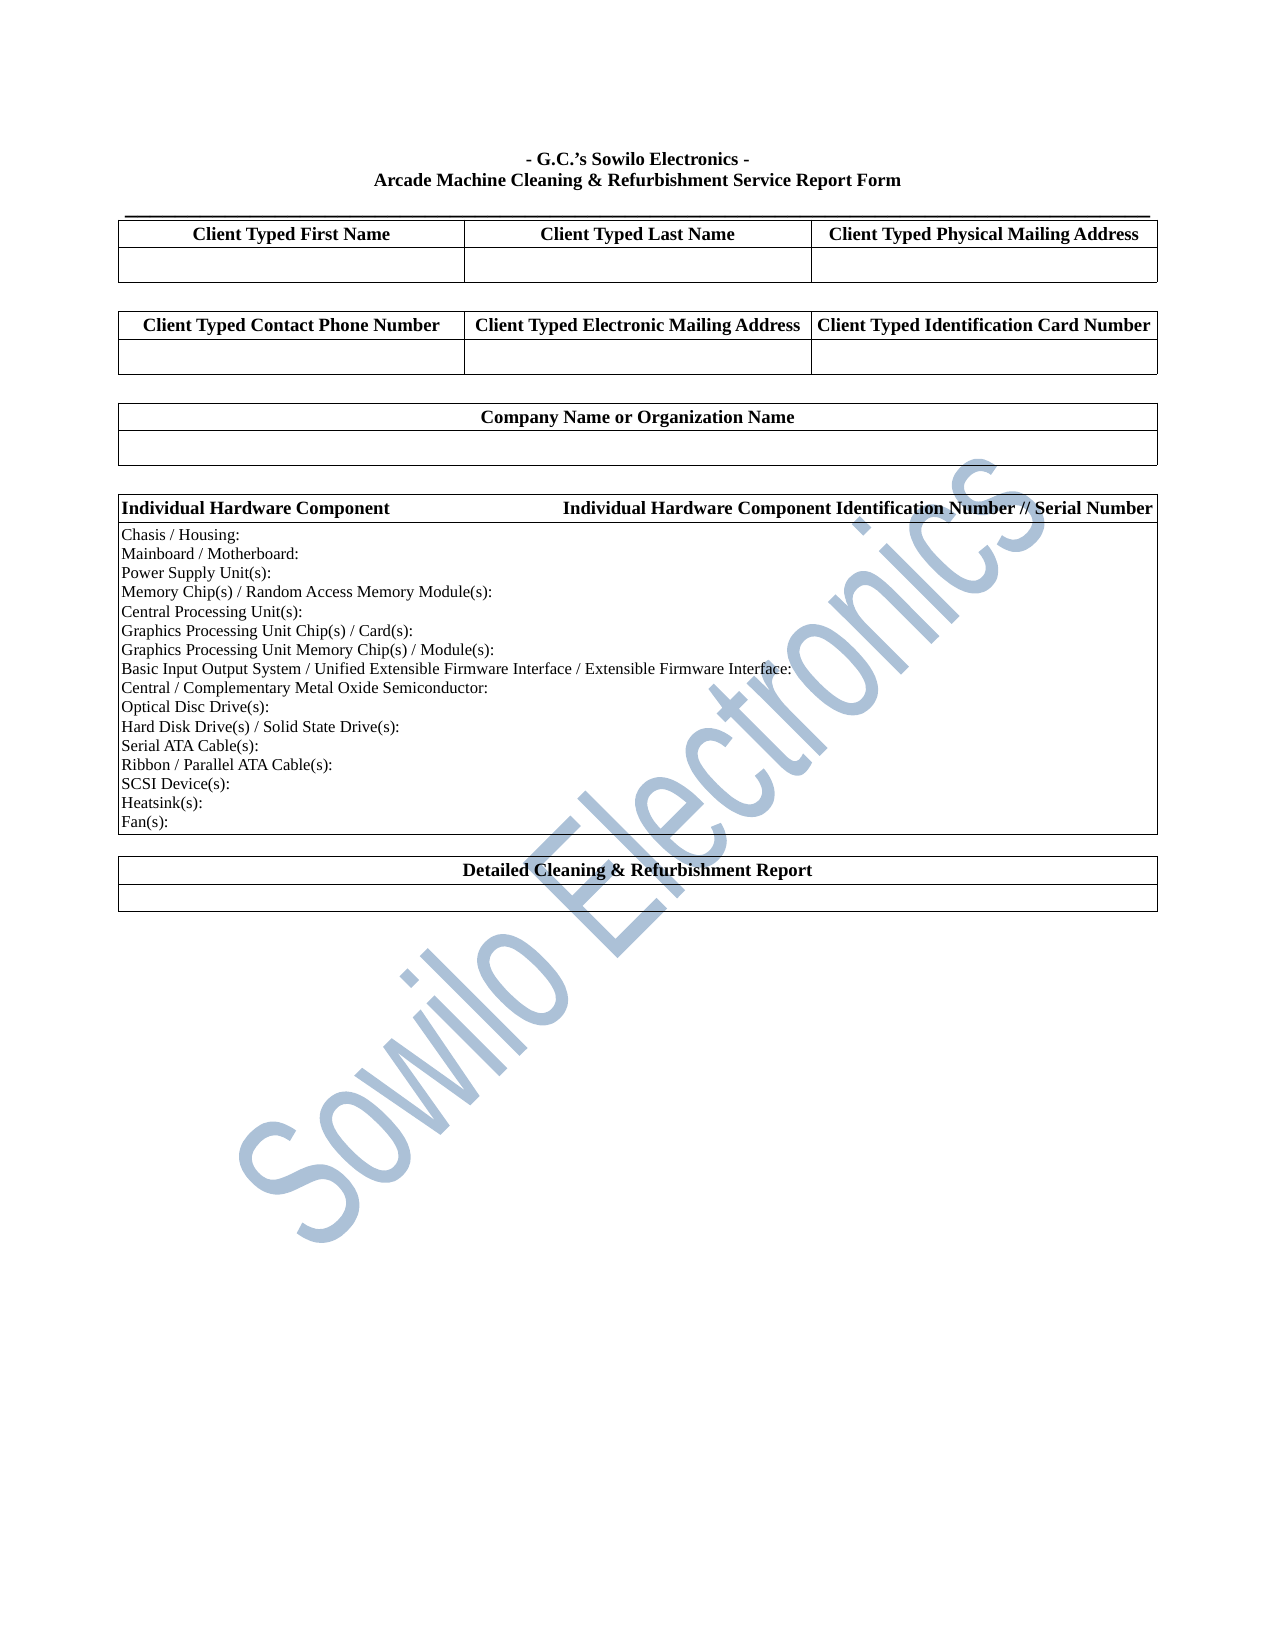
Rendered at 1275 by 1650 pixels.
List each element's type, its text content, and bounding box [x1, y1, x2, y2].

table_header Client Typed Physical Mailing Address [812, 221, 1157, 247]
table_header Detailed Cleaning & Refurbishment Report [653, 857, 1157, 884]
table_cell [465, 340, 811, 373]
text - G.C.’s Sowilo Electronics - [118, 148, 1157, 169]
table_cell [119, 340, 464, 373]
table_header Client Typed Last Name [465, 221, 811, 247]
table_cell [563, 885, 581, 894]
table_header Client Typed First Name [119, 221, 464, 247]
table_cell [119, 248, 464, 282]
table_cell [119, 431, 1157, 465]
table_cell [119, 885, 569, 911]
text Arcade Machine Cleaning & Refurbishment Service Report Form [118, 169, 1157, 191]
table_header Detailed Cleaning & Refurbishment Report [544, 857, 661, 884]
table_header Company Name or Organization Name [119, 404, 1157, 430]
table_header Client Typed Electronic Mailing Address [465, 312, 811, 339]
text __________________________________________________________________________________ [118, 191, 1157, 219]
table_header Client Typed Identification Card Number [812, 312, 1157, 339]
table_cell [465, 248, 811, 282]
table_header Client Typed Contact Phone Number [119, 312, 464, 339]
table_cell Chasis / Housing: Mainboard / Motherboard: Power Supply Unit(s): Memory Chip(s) / Random Access Memory Module(s): Central Processing Unit(s): Graphics Processing Unit Chip(s) / Card(s): Graphics Processing Unit Memory Chip(s) / Module(s): Basic Input Output System / Unified Extensible Firmware Interface / Extensible Firmware Interface: Central / Complementary Metal Oxide Semiconductor: Optical Disc Drive(s): Hard Disk Drive(s) / Solid State Drive(s): Serial ATA Cable(s): Ribbon / Parallel ATA Cable(s): SCSI Device(s): Heatsink(s): Fan(s): [119, 523, 1157, 834]
table_header Individual Hardware Component Individual Hardware Component Identification Number // Serial Number [119, 495, 959, 522]
table_cell [812, 340, 1157, 373]
table_cell [812, 248, 1157, 282]
table_cell [584, 885, 1157, 911]
table_header Individual Hardware Component Individual Hardware Component Identification Number // Serial Number [1027, 495, 1157, 522]
table_header Detailed Cleaning & Refurbishment Report [119, 857, 542, 884]
